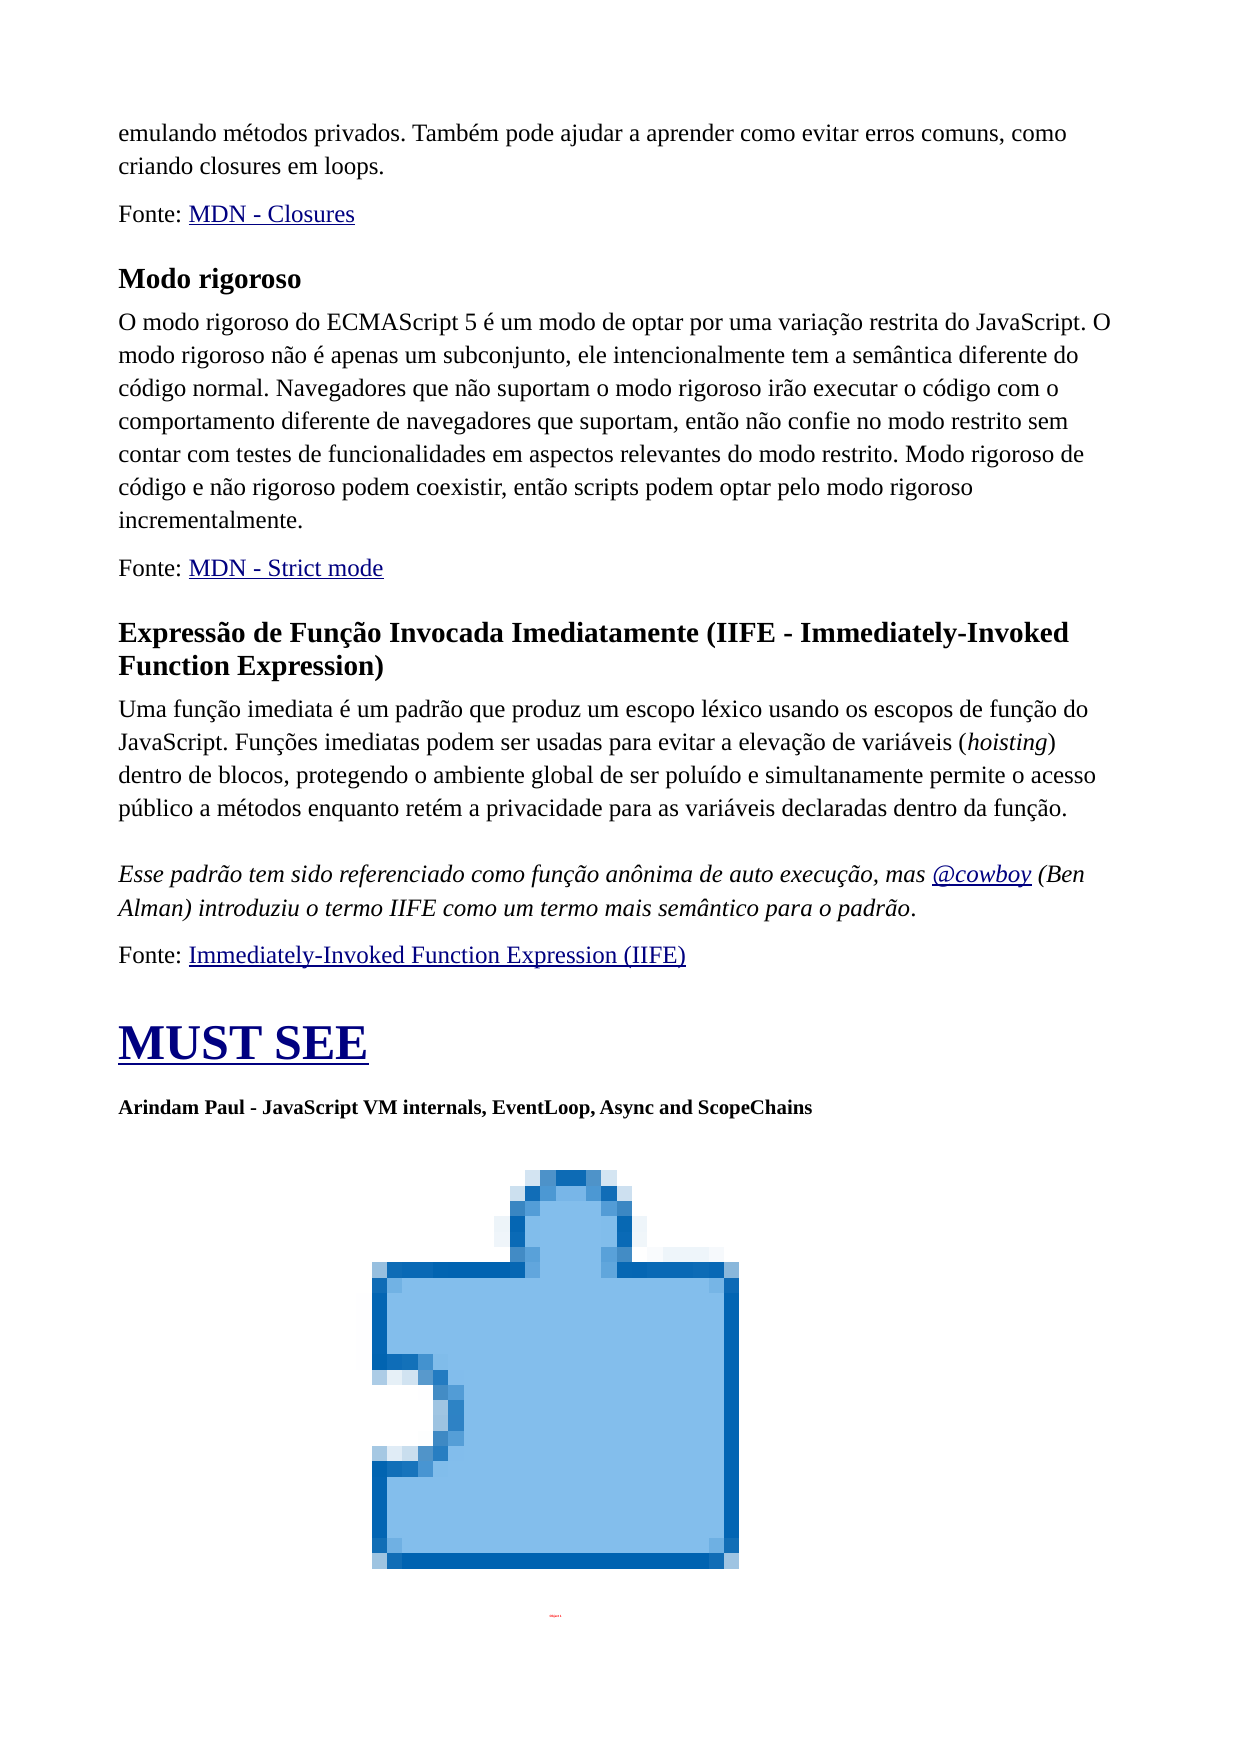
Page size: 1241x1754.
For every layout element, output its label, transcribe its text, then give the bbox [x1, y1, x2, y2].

subtitle Modo rigoroso [118, 261, 1122, 294]
text O modo rigoroso do ECMAScript 5 é um modo de optar por uma variação restrita do JavaScript. O modo rigoroso não é apenas um subconjunto, ele intencionalmente tem a semântica diferente do código normal. Navegadores que não suportam o modo rigoroso irão executar o código com o comportamento diferente de navegadores que suportam, então não confie no modo restrito sem contar com testes de funcionalidades em aspectos relevantes do modo restrito. Modo rigoroso de código e não rigoroso podem coexistir, então scripts podem optar pelo modo rigoroso incrementalmente. [118, 307, 1122, 534]
subtitle MUST SEE [118, 1013, 1122, 1070]
text Fonte: Immediately-Invoked Function Expression (IIFE) [118, 940, 1122, 969]
text Uma função imediata é um padrão que produz um escopo léxico usando os escopos de função do JavaScript. Funções imediatas podem ser usadas para evitar a elevação de variáveis (hoisting) dentro de blocos, protegendo o ambiente global de ser poluído e simultanamente permite o acesso público a métodos enquanto retém a privacidade para as variáveis declaradas dentro da função. Esse padrão tem sido referenciado como função anônima de auto execução, mas @cowboy (Ben Alman) introduziu o termo IIFE como um termo mais semântico para o padrão. [118, 694, 1122, 921]
text emulando métodos privados. Também pode ajudar a aprender como evitar erros comuns, como criando closures em loops. [118, 118, 1122, 180]
text Fonte: MDN - Closures [118, 199, 1122, 227]
subtitle Arindam Paul - JavaScript VM internals, EventLoop, Async and ScopeChains [118, 1095, 1122, 1119]
subtitle Expressão de Função Invocada Imediatamente (IIFE - Immediately-Invoked Function Expression) [118, 615, 1122, 682]
text Fonte: MDN - Strict mode [118, 553, 1122, 581]
